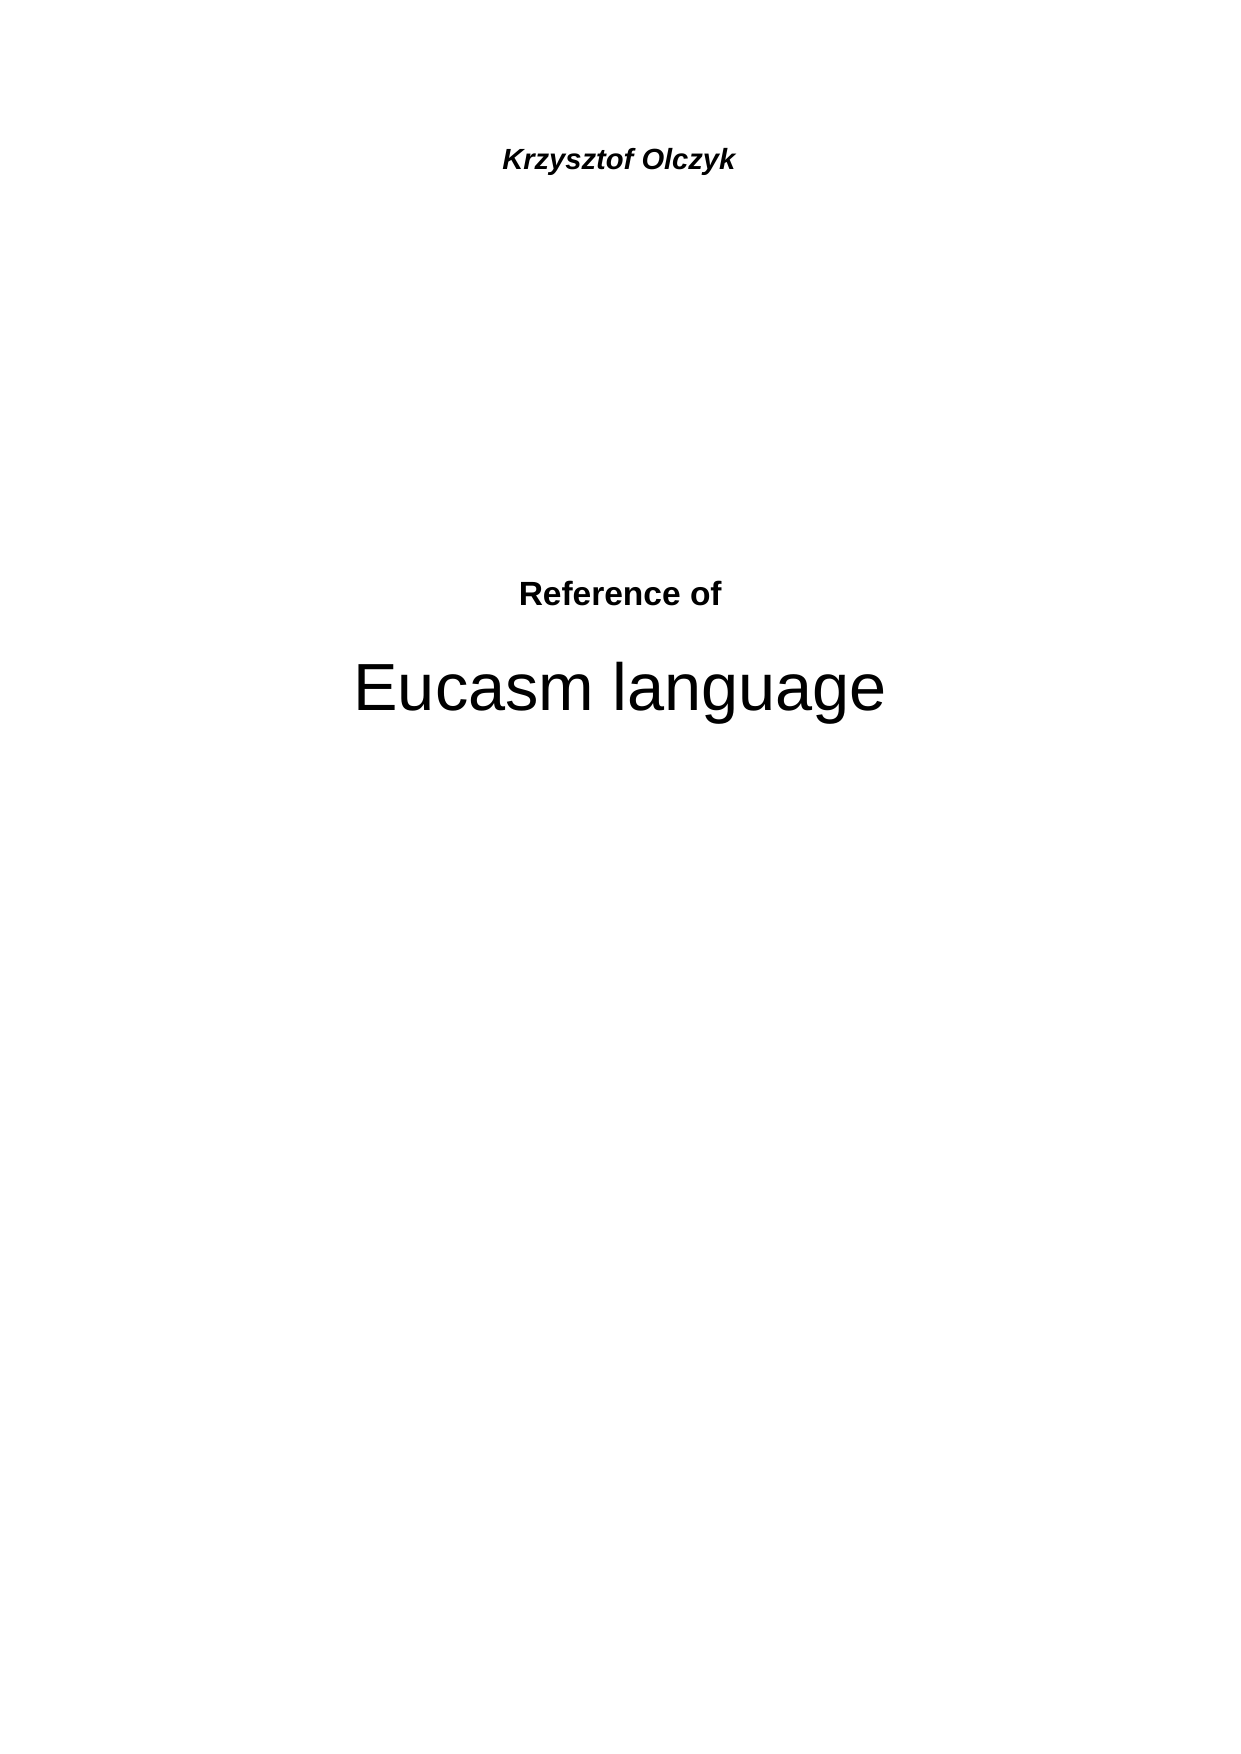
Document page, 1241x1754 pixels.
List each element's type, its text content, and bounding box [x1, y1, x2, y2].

subtitle Krzysztof Olczyk [118, 143, 1122, 176]
subtitle Reference of [118, 575, 1122, 613]
subtitle Eucasm language [118, 650, 1122, 724]
